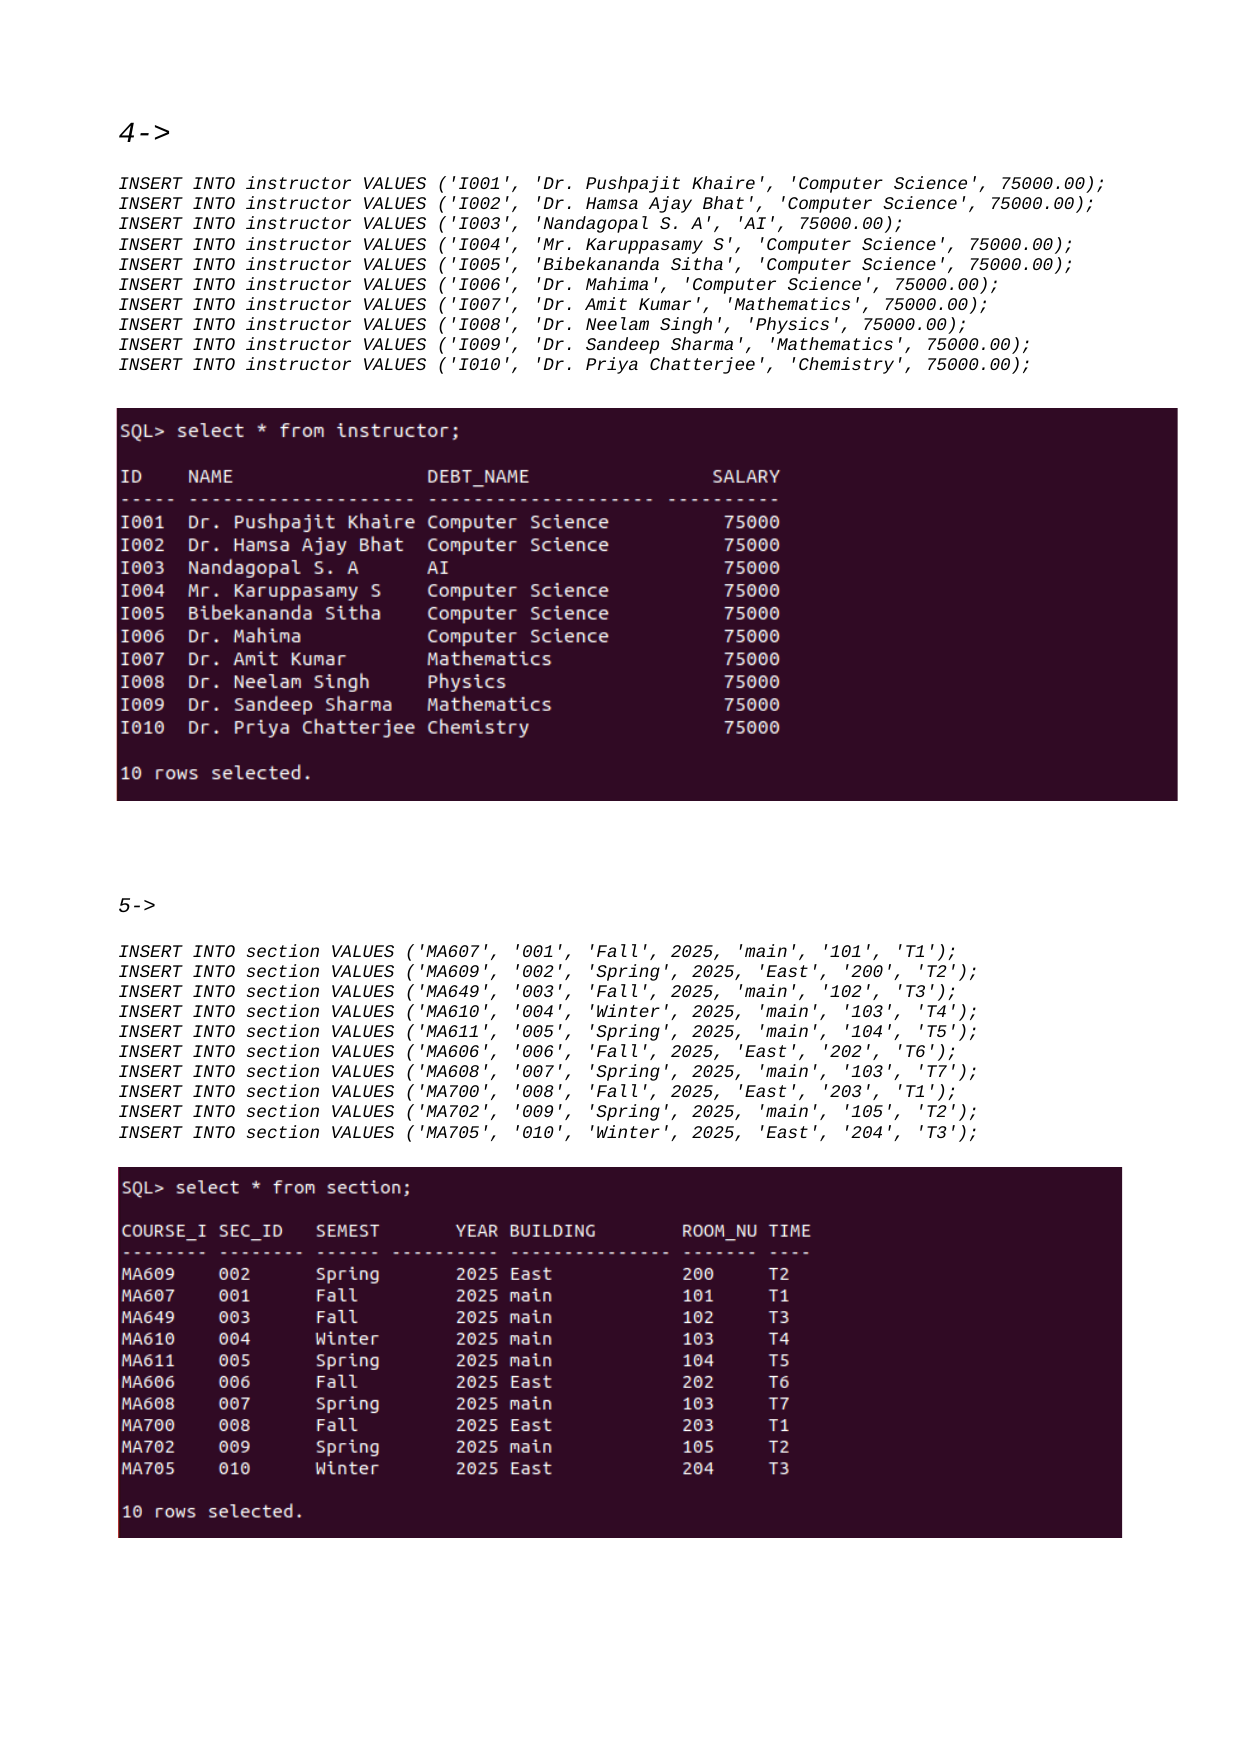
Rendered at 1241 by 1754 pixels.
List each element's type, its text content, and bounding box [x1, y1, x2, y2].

text INSERT INTO instructor VALUES ('I008', 'Dr. Neelam Singh', 'Physics', 75000.00); [118, 316, 1122, 336]
picture [118, 1167, 1123, 1538]
text 5-> [118, 895, 1122, 919]
text INSERT INTO instructor VALUES ('I009', 'Dr. Sandeep Sharma', 'Mathematics', 75000.00); [118, 336, 1122, 356]
text INSERT INTO instructor VALUES ('I006', 'Dr. Mahima', 'Computer Science', 75000.00); [118, 275, 1122, 295]
text INSERT INTO section VALUES ('MA607', '001', 'Fall', 2025, 'main', '101', 'T1'); [118, 942, 1122, 962]
text INSERT INTO section VALUES ('MA609', '002', 'Spring', 2025, 'East', '200', 'T2'); [118, 962, 1122, 982]
text INSERT INTO section VALUES ('MA700', '008', 'Fall', 2025, 'East', '203', 'T1'); [118, 1083, 1122, 1103]
text INSERT INTO instructor VALUES ('I003', 'Nandagopal S. A', 'AI', 75000.00); [118, 215, 1122, 235]
text INSERT INTO section VALUES ('MA705', '010', 'Winter', 2025, 'East', '204', 'T3'); [118, 1123, 1122, 1143]
text INSERT INTO section VALUES ('MA606', '006', 'Fall', 2025, 'East', '202', 'T6'); [118, 1043, 1122, 1063]
text INSERT INTO section VALUES ('MA649', '003', 'Fall', 2025, 'main', '102', 'T3'); [118, 982, 1122, 1003]
text INSERT INTO section VALUES ('MA610', '004', 'Winter', 2025, 'main', '103', 'T4'); [118, 1003, 1122, 1023]
text INSERT INTO section VALUES ('MA611', '005', 'Spring', 2025, 'main', '104', 'T5'); [118, 1023, 1122, 1043]
text INSERT INTO instructor VALUES ('I004', 'Mr. Karuppasamy S', 'Computer Science', 75000.00); [118, 235, 1122, 255]
text INSERT INTO instructor VALUES ('I010', 'Dr. Priya Chatterjee', 'Chemistry', 75000.00); [118, 356, 1122, 376]
text INSERT INTO instructor VALUES ('I002', 'Dr. Hamsa Ajay Bhat', 'Computer Science', 75000.00); [118, 195, 1122, 215]
text 4-> [118, 118, 1122, 151]
text INSERT INTO instructor VALUES ('I001', 'Dr. Pushpajit Khaire', 'Computer Science', 75000.00); [118, 175, 1122, 195]
text INSERT INTO instructor VALUES ('I005', 'Bibekananda Sitha', 'Computer Science', 75000.00); [118, 255, 1122, 275]
text INSERT INTO section VALUES ('MA702', '009', 'Spring', 2025, 'main', '105', 'T2'); [118, 1103, 1122, 1123]
text INSERT INTO instructor VALUES ('I007', 'Dr. Amit Kumar', 'Mathematics', 75000.00); [118, 295, 1122, 316]
picture [116, 408, 1178, 801]
text INSERT INTO section VALUES ('MA608', '007', 'Spring', 2025, 'main', '103', 'T7'); [118, 1063, 1122, 1083]
